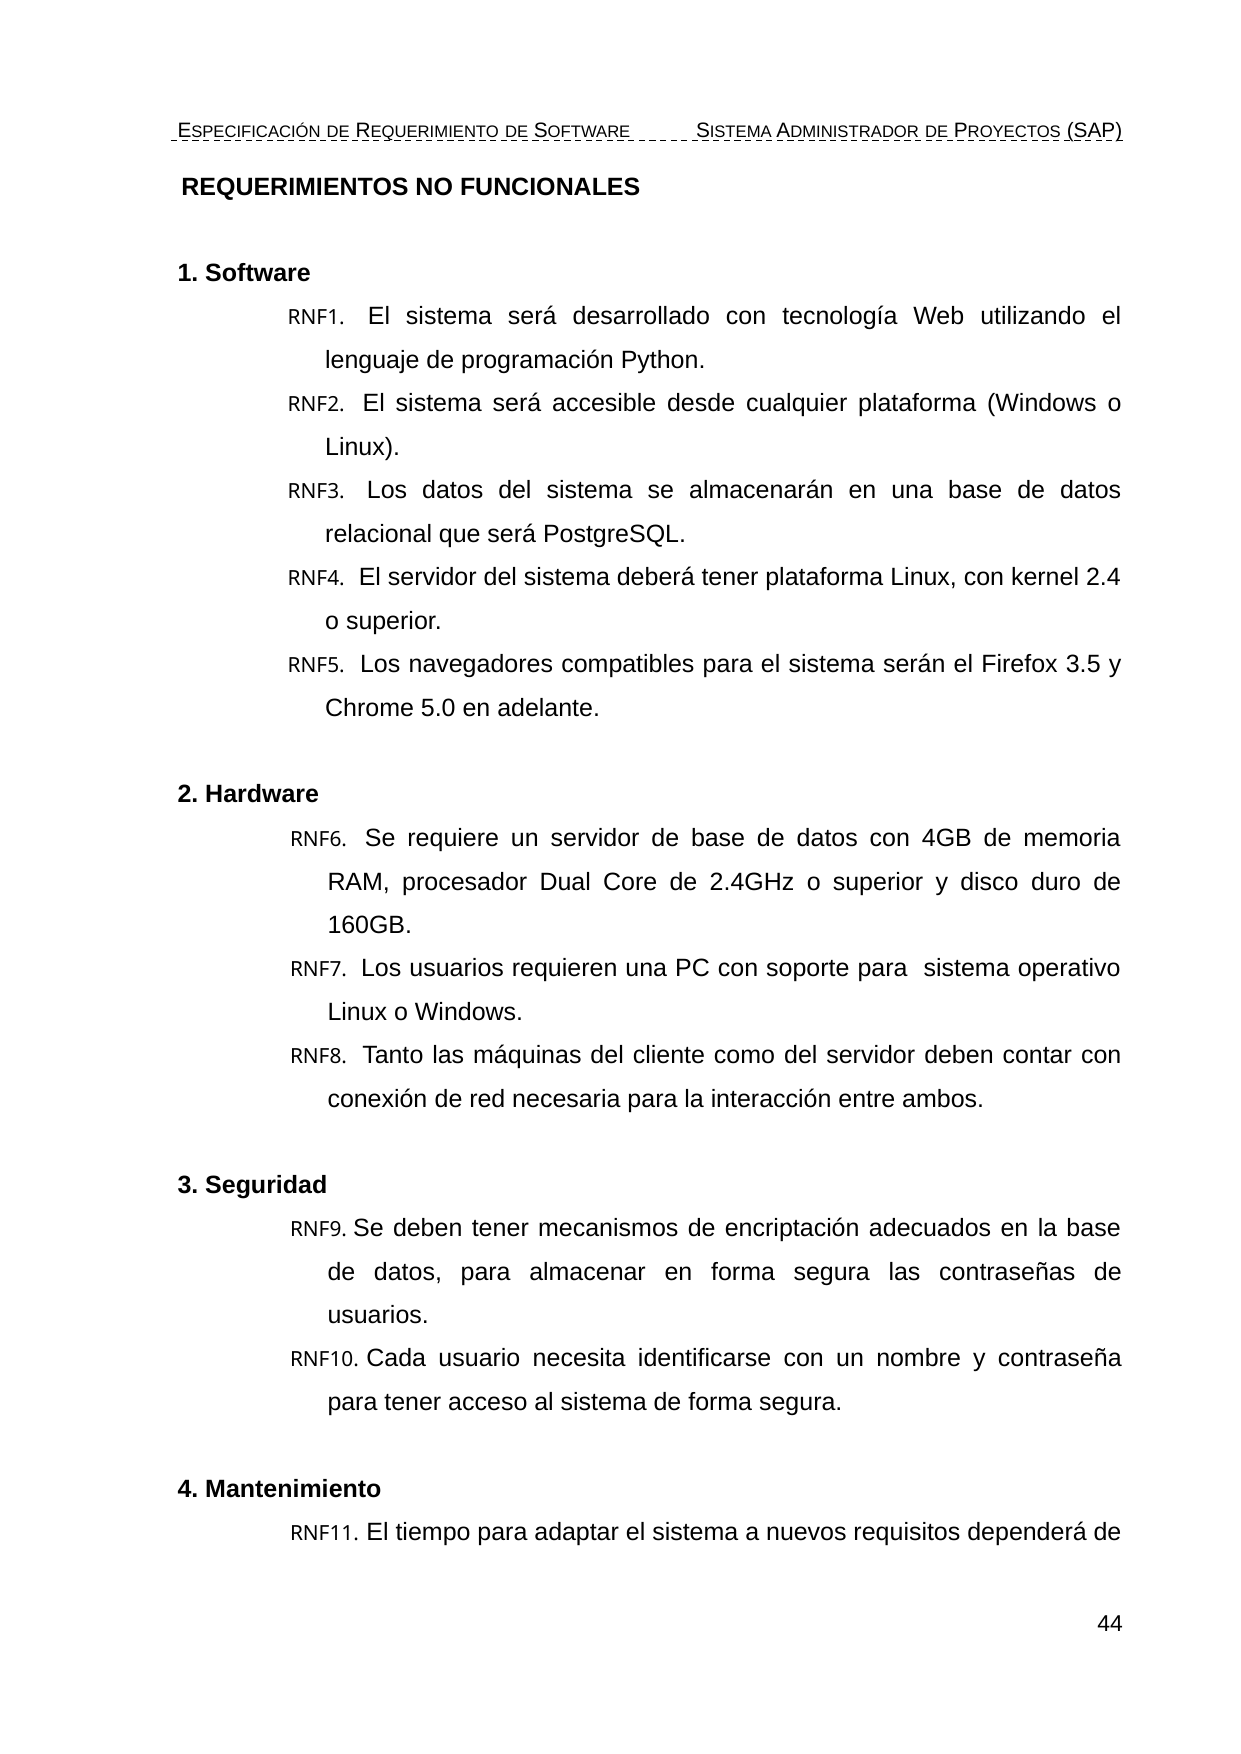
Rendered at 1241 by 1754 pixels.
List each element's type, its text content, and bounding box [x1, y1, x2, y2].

text 3. Seguridad [177, 1170, 1122, 1199]
list El sistema será desarrollado con tecnología Web utilizando el lenguaje de programación Python. [287, 301, 1122, 374]
list Cada usuario necesita identificarse con un nombre y contraseña para tener acceso al sistema de forma segura. [290, 1343, 1122, 1416]
list Los datos del sistema se almacenarán en una base de datos relacional que será PostgreSQL. [287, 475, 1122, 548]
list El servidor del sistema deberá tener plataforma Linux, con kernel 2.4 o superior. [287, 562, 1122, 635]
list Los usuarios requieren una PC con soporte para sistema operativo Linux o Windows. [290, 953, 1122, 1026]
list Se requiere un servidor de base de datos con 4GB de memoria RAM, procesador Dual Core de 2.4GHz o superior y disco duro de 160GB. [290, 823, 1122, 938]
text 4. Mantenimiento [177, 1474, 1122, 1502]
text 2. Hardware [177, 779, 1122, 808]
list El sistema será accesible desde cualquier plataforma (Windows o Linux). [287, 388, 1122, 461]
list El tiempo para adaptar el sistema a nuevos requisitos dependerá de [290, 1517, 1122, 1546]
list REQUERIMIENTOS NO FUNCIONALES [181, 172, 1122, 200]
list Tanto las máquinas del cliente como del servidor deben contar con conexión de red necesaria para la interacción entre ambos. [290, 1040, 1122, 1113]
list Se deben tener mecanismos de encriptación adecuados en la base de datos, para almacenar en forma segura las contraseñas de usuarios. [290, 1213, 1122, 1329]
list Los navegadores compatibles para el sistema serán el Firefox 3.5 y Chrome 5.0 en adelante. [287, 649, 1122, 722]
text 1. Software [177, 258, 1122, 287]
